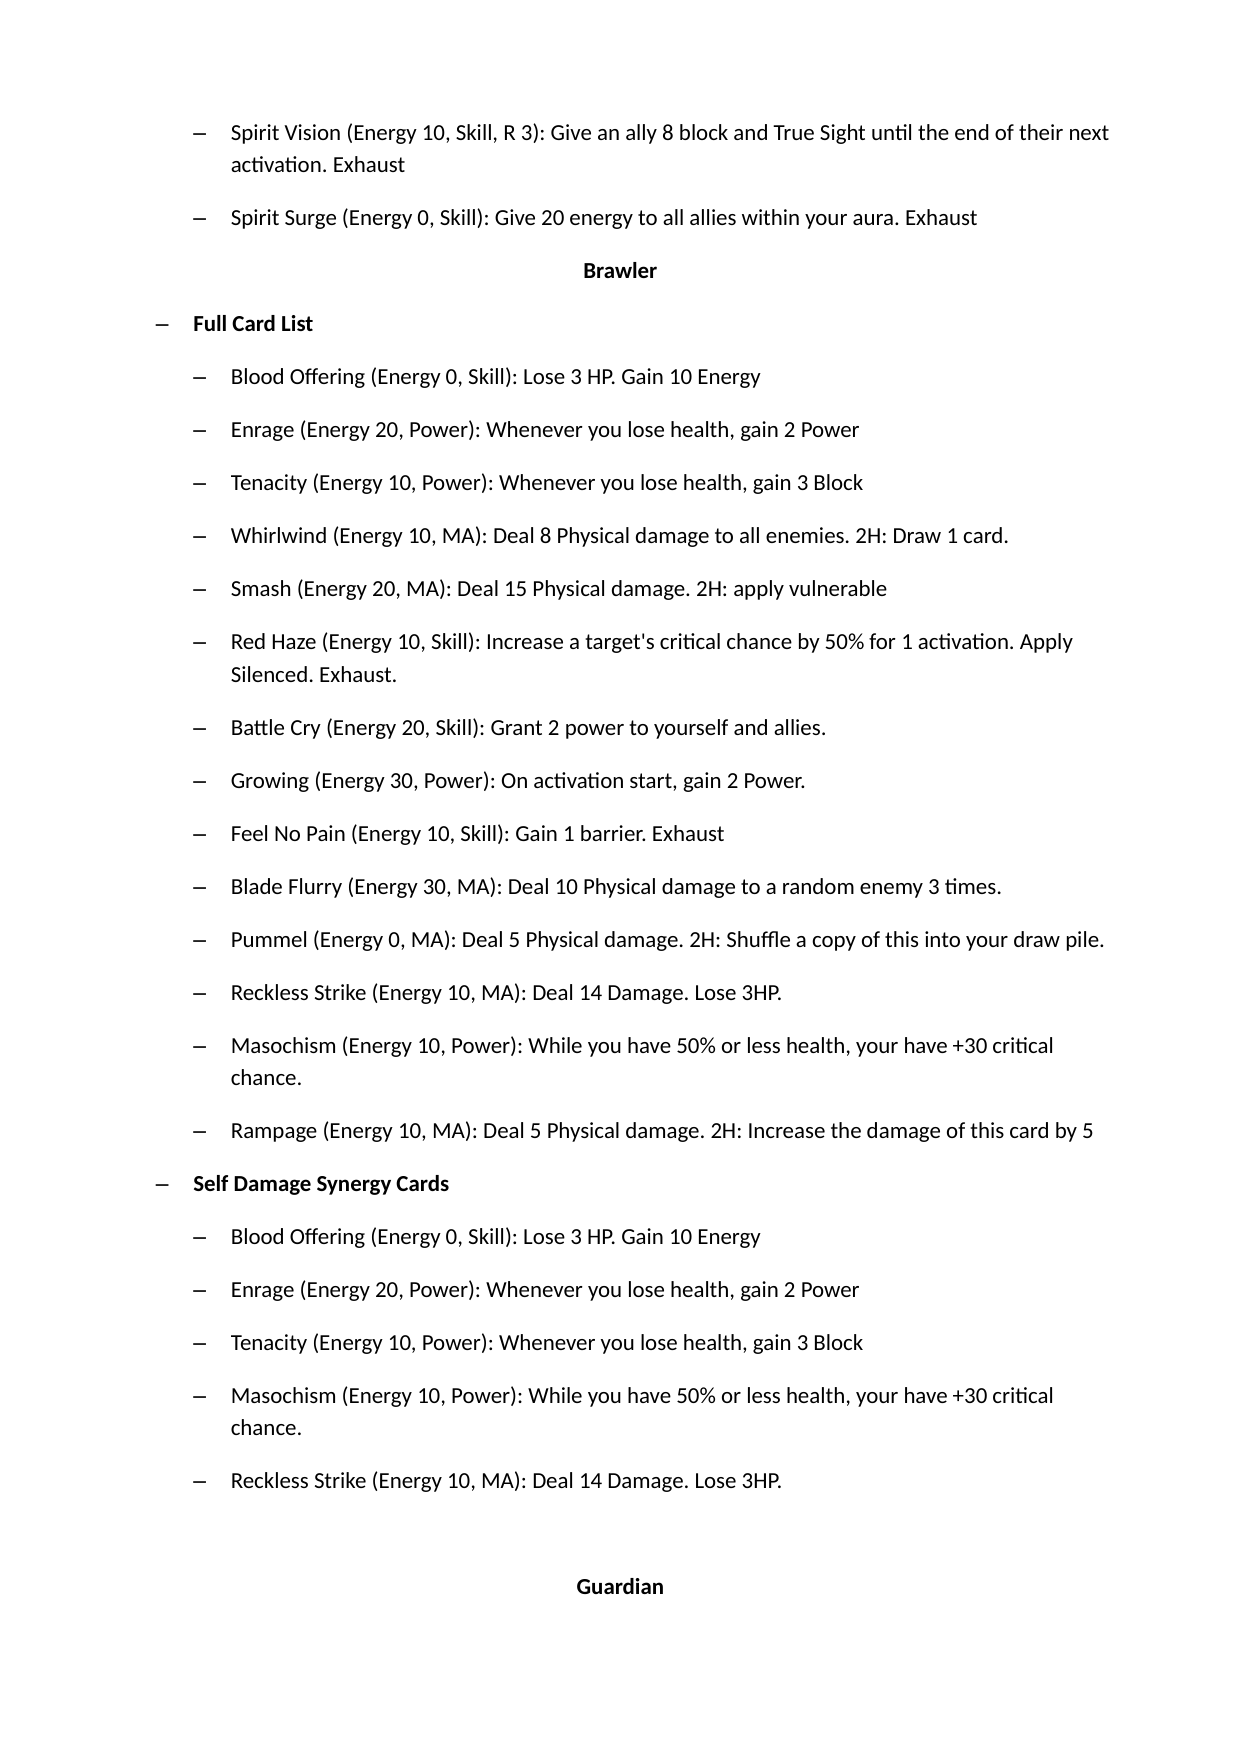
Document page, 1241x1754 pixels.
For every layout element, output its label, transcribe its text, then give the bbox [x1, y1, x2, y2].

list Whirlwind (Energy 10, MA): Deal 8 Physical damage to all enemies. 2H: Draw 1 card. [193, 521, 1122, 549]
list Growing (Energy 30, Power): On activation start, gain 2 Power. [193, 766, 1122, 794]
list Reckless Strike (Energy 10, MA): Deal 14 Damage. Lose 3HP. [193, 978, 1122, 1006]
list Blood Offering (Energy 0, Skill): Lose 3 HP. Gain 10 Energy [193, 362, 1122, 390]
list Enrage (Energy 20, Power): Whenever you lose health, gain 2 Power [193, 1275, 1122, 1303]
list Masochism (Energy 10, Power): While you have 50% or less health, your have +30 critical chance. [193, 1031, 1122, 1091]
list Battle Cry (Energy 20, Skill): Grant 2 power to yourself and allies. [193, 713, 1122, 741]
text Brawler [118, 256, 1122, 284]
list Tenacity (Energy 10, Power): Whenever you lose health, gain 3 Block [193, 1328, 1122, 1356]
list Full Card List [156, 309, 1122, 337]
list Red Haze (Energy 10, Skill): Increase a target's critical chance by 50% for 1 activation. Apply Silenced. Exhaust. [193, 627, 1122, 688]
list Enrage (Energy 20, Power): Whenever you lose health, gain 2 Power [193, 415, 1122, 443]
list Spirit Vision (Energy 10, Skill, R 3): Give an ally 8 block and True Sight until the end of their next activation. Exhaust [193, 118, 1122, 178]
list Pummel (Energy 0, MA): Deal 5 Physical damage. 2H: Shuffle a copy of this into your draw pile. [193, 925, 1122, 953]
list Rampage (Energy 10, MA): Deal 5 Physical damage. 2H: Increase the damage of this card by 5 [193, 1116, 1122, 1144]
list Reckless Strike (Energy 10, MA): Deal 14 Damage. Lose 3HP. [193, 1466, 1122, 1494]
list Tenacity (Energy 10, Power): Whenever you lose health, gain 3 Block [193, 468, 1122, 496]
list Feel No Pain (Energy 10, Skill): Gain 1 barrier. Exhaust [193, 819, 1122, 847]
list Blood Offering (Energy 0, Skill): Lose 3 HP. Gain 10 Energy [193, 1222, 1122, 1250]
list Masochism (Energy 10, Power): While you have 50% or less health, your have +30 critical chance. [193, 1381, 1122, 1441]
text Guardian [118, 1572, 1122, 1600]
list Smash (Energy 20, MA): Deal 15 Physical damage. 2H: apply vulnerable [193, 574, 1122, 602]
list Self Damage Synergy Cards [156, 1169, 1122, 1197]
list Blade Flurry (Energy 30, MA): Deal 10 Physical damage to a random enemy 3 times. [193, 872, 1122, 900]
list Spirit Surge (Energy 0, Skill): Give 20 energy to all allies within your aura. Exhaust [193, 203, 1122, 231]
